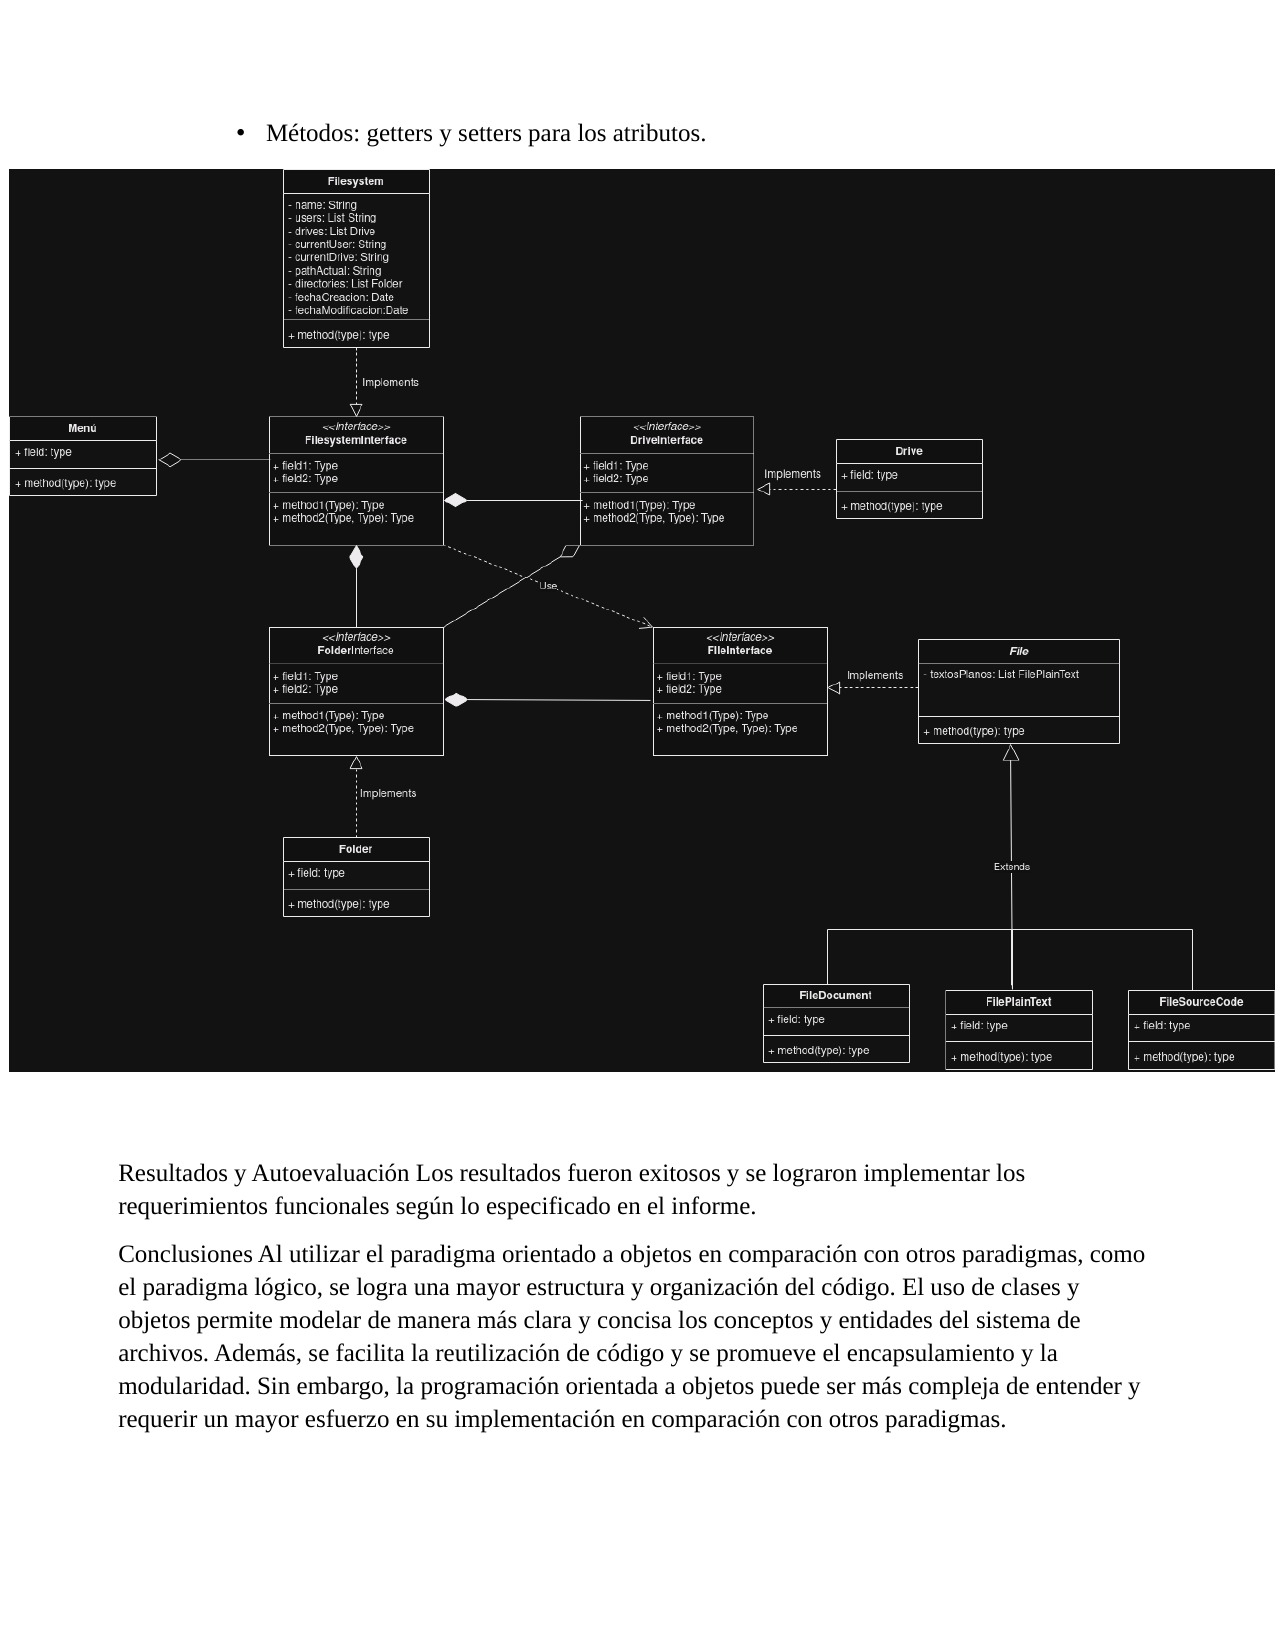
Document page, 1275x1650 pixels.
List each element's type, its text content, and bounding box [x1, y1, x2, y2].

list Métodos: getters y setters para los atributos. [236, 118, 1157, 147]
text Resultados y Autoevaluación Los resultados fueron exitosos y se lograron implementar los requerimientos funcionales según lo especificado en el informe. [118, 1158, 1157, 1220]
text Conclusiones Al utilizar el paradigma orientado a objetos en comparación con otros paradigmas, como el paradigma lógico, se logra una mayor estructura y organización del código. El uso de clases y objetos permite modelar de manera más clara y concisa los conceptos y entidades del sistema de archivos. Además, se facilita la reutilización de código y se promueve el encapsulamiento y la modularidad. Sin embargo, la programación orientada a objetos puede ser más compleja de entender y requerir un mayor esfuerzo en su implementación en comparación con otros paradigmas. [118, 1239, 1157, 1432]
picture [9, 169, 1275, 1072]
